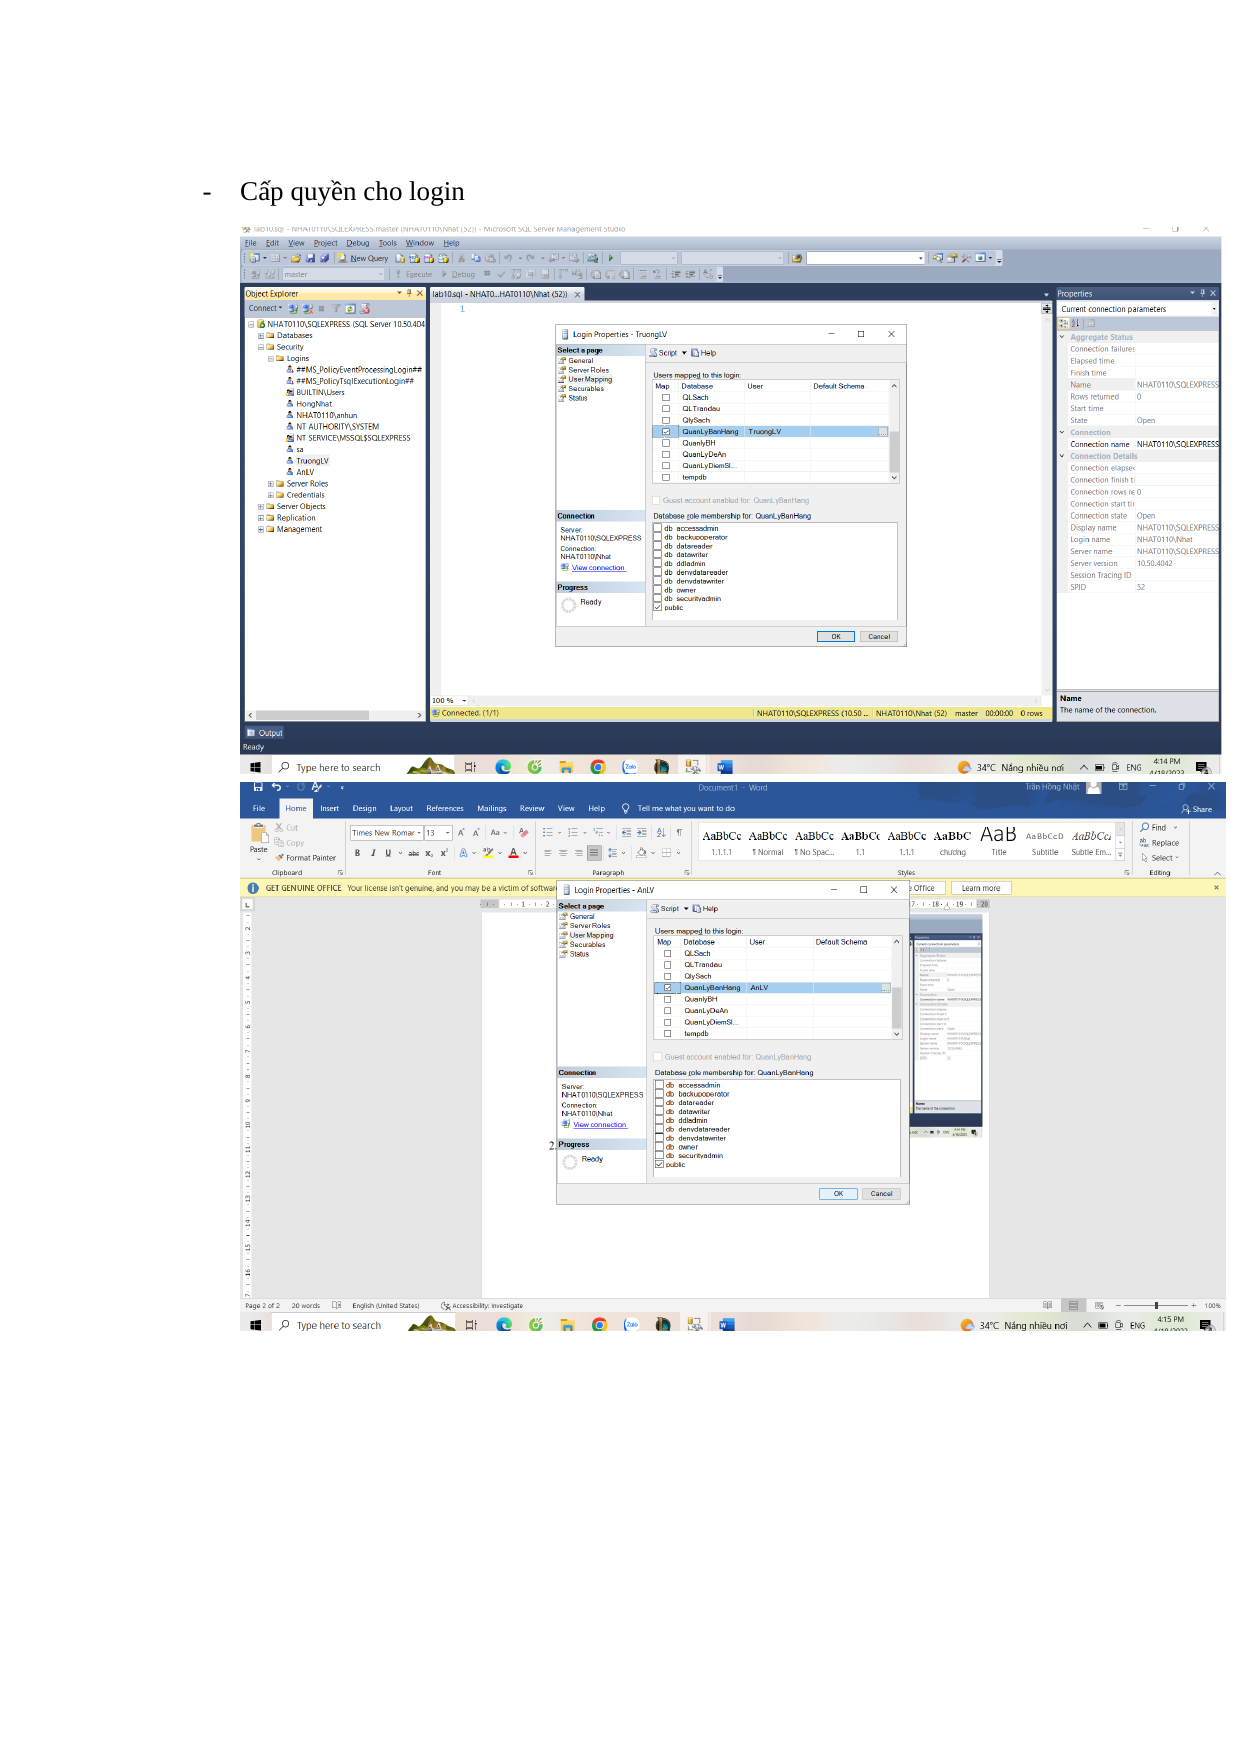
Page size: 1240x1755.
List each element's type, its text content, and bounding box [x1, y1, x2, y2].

list Cấp quyền cho login [202, 174, 1209, 206]
